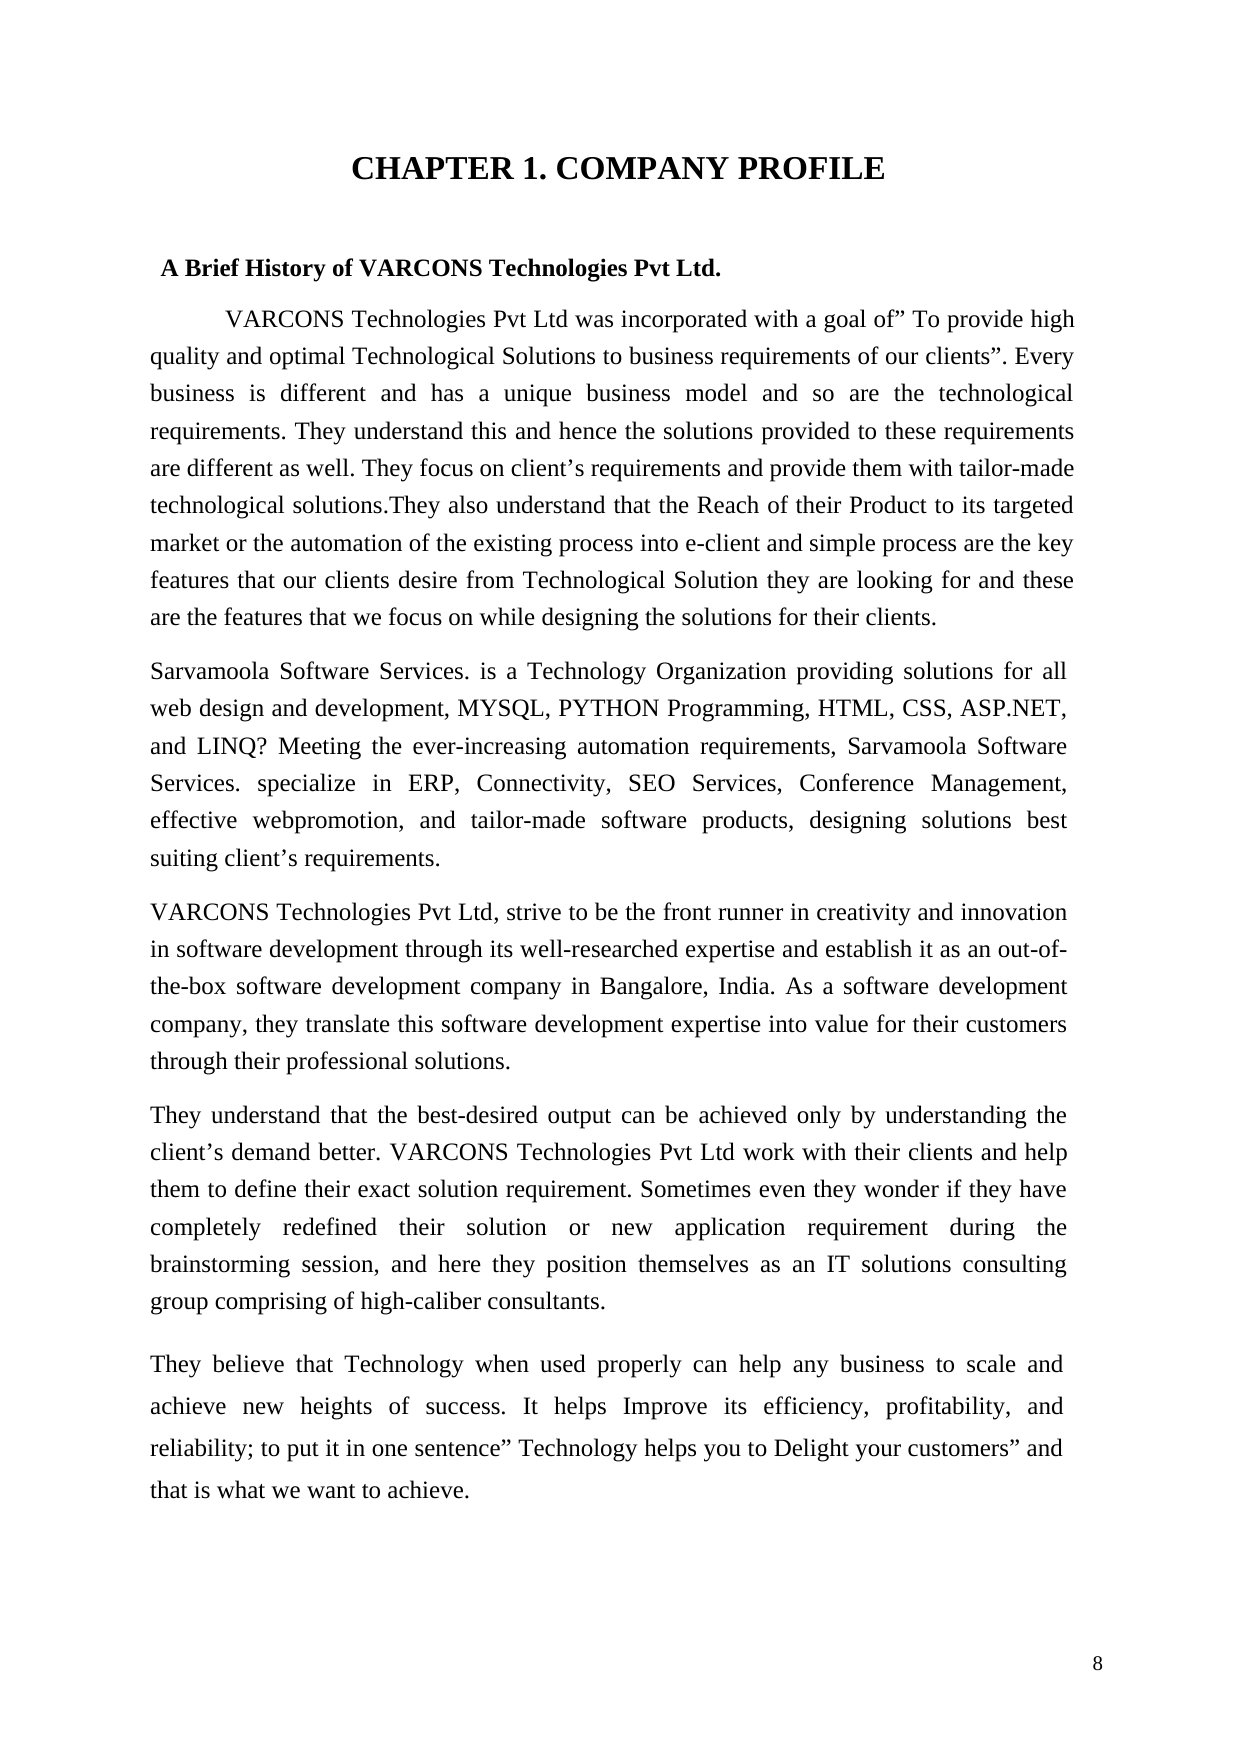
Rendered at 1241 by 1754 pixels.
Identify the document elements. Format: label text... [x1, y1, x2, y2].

text VARCONS Technologies Pvt Ltd was incorporated with a goal of” To provide high quality and optimal Technological Solutions to business requirements of our clients”. Every business is different and has a unique business model and so are the technological requirements. They understand this and hence the solutions provided to these requirements are different as well. They focus on client’s requirements and provide them with tailor-made technological solutions.They also understand that the Reach of their Product to its targeted market or the automation of the existing process into e-client and simple process are the key features that our clients desire from Technological Solution they are looking for and these are the features that we focus on while designing the solutions for their clients. [150, 304, 1075, 631]
text They understand that the best-desired output can be achieved only by understanding the client’s demand better. VARCONS Technologies Pvt Ltd work with their clients and help them to define their exact solution requirement. Sometimes even they wonder if they have completely redefined their solution or new application requirement during the brainstorming session, and here they position themselves as an IT solutions consulting group comprising of high-caliber consultants. [150, 1100, 1068, 1315]
text VARCONS Technologies Pvt Ltd, strive to be the front runner in creativity and innovation in software development through its well-researched expertise and establish it as an out-of-the-box software development company in Bangalore, India. As a software development company, they translate this software development expertise into value for their customers through their professional solutions. [150, 897, 1069, 1075]
text Sarvamoola Software Services. is a Technology Organization providing solutions for all web design and development, MYSQL, PYTHON Programming, HTML, CSS, ASP.NET, and LINQ? Meeting the ever-increasing automation requirements, Sarvamoola Software Services. specialize in ERP, Connectivity, SEO Services, Conference Management, effective webpromotion, and tailor-made software products, designing solutions best suiting client’s requirements. [150, 656, 1068, 871]
subtitle A Brief History of VARCONS Technologies Pvt Ltd. [150, 253, 1103, 282]
text CHAPTER 1. COMPANY PROFILE [291, 148, 945, 186]
text They believe that Technology when used properly can help any business to scale and achieve new heights of success. It helps Improve its efficiency, profitability, and reliability; to put it in one sentence” Technology helps you to Delight your customers” and that is what we want to achieve. [150, 1349, 1065, 1504]
